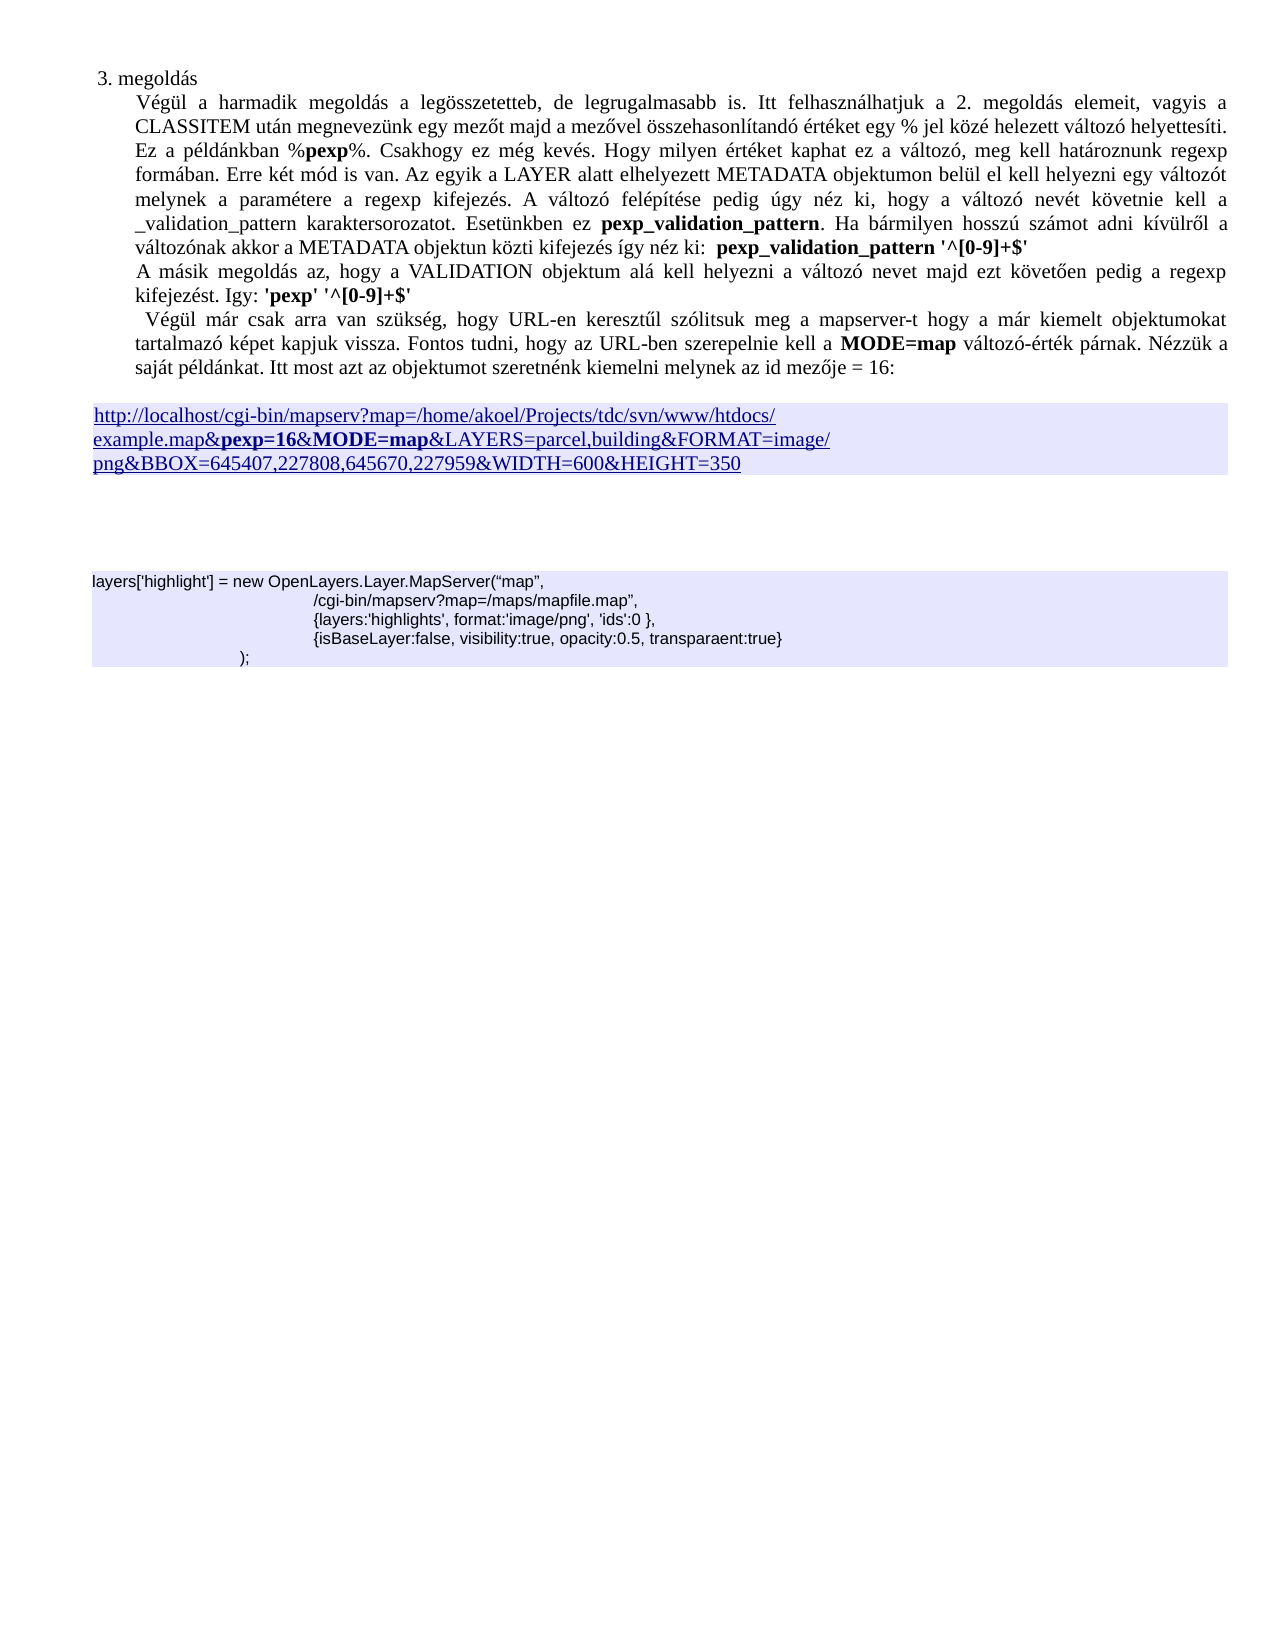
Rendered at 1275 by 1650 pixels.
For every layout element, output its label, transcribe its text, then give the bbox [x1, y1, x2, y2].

text {layers:'highlights', format:'image/png', 'ids':0 }, [92, 610, 1228, 629]
text A másik megoldás az, hogy a VALIDATION objektum alá kell helyezni a változó nevet majd ezt követően pedig a regexp kifejezést. Igy: 'pexp' '^[0-9]+$' [135, 259, 1228, 307]
text 3. megoldás [96, 66, 1228, 90]
text layers['highlight'] = new OpenLayers.Layer.MapServer(“map”, [92, 571, 1228, 591]
text http://localhost/cgi-bin/mapserv?map=/home/akoel/Projects/tdc/svn/www/htdocs/example.map&pexp=16&MODE=map&LAYERS=parcel,building&FORMAT=image/png&BBOX=645407,227808,645670,227959&WIDTH=600&HEIGHT=350 [93, 403, 1228, 475]
text Végül a harmadik megoldás a legösszetetteb, de legrugalmasabb is. Itt felhasználhatjuk a 2. megoldás elemeit, vagyis a CLASSITEM után megnevezünk egy mezőt majd a mezővel összehasonlítandó értéket egy % jel közé helezett változó helyettesíti. Ez a példánkban %pexp%. Csakhogy ez még kevés. Hogy milyen értéket kaphat ez a változó, meg kell határoznunk regexp formában. Erre két mód is van. Az egyik a LAYER alatt elhelyezett METADATA objektumon belül el kell helyezni egy változót melynek a paramétere a regexp kifejezés. A változó felépítése pedig úgy néz ki, hogy a változó nevét követnie kell a _validation_pattern karaktersorozatot. Esetünkben ez pexp_validation_pattern. Ha bármilyen hosszú számot adni kívülről a változónak akkor a METADATA objektun közti kifejezés így néz ki: pexp_validation_pattern '^[0-9]+$' [135, 90, 1228, 259]
text ); [92, 648, 1228, 667]
text {isBaseLayer:false, visibility:true, opacity:0.5, transparaent:true} [92, 629, 1228, 648]
text Végül már csak arra van szükség, hogy URL-en keresztűl szólitsuk meg a mapserver-t hogy a már kiemelt objektumokat tartalmazó képet kapjuk vissza. Fontos tudni, hogy az URL-ben szerepelnie kell a MODE=map változó-érték párnak. Nézzük a saját példánkat. Itt most azt az objektumot szeretnénk kiemelni melynek az id mezője = 16: [135, 307, 1228, 379]
text /cgi-bin/mapserv?map=/maps/mapfile.map”, [92, 591, 1228, 610]
